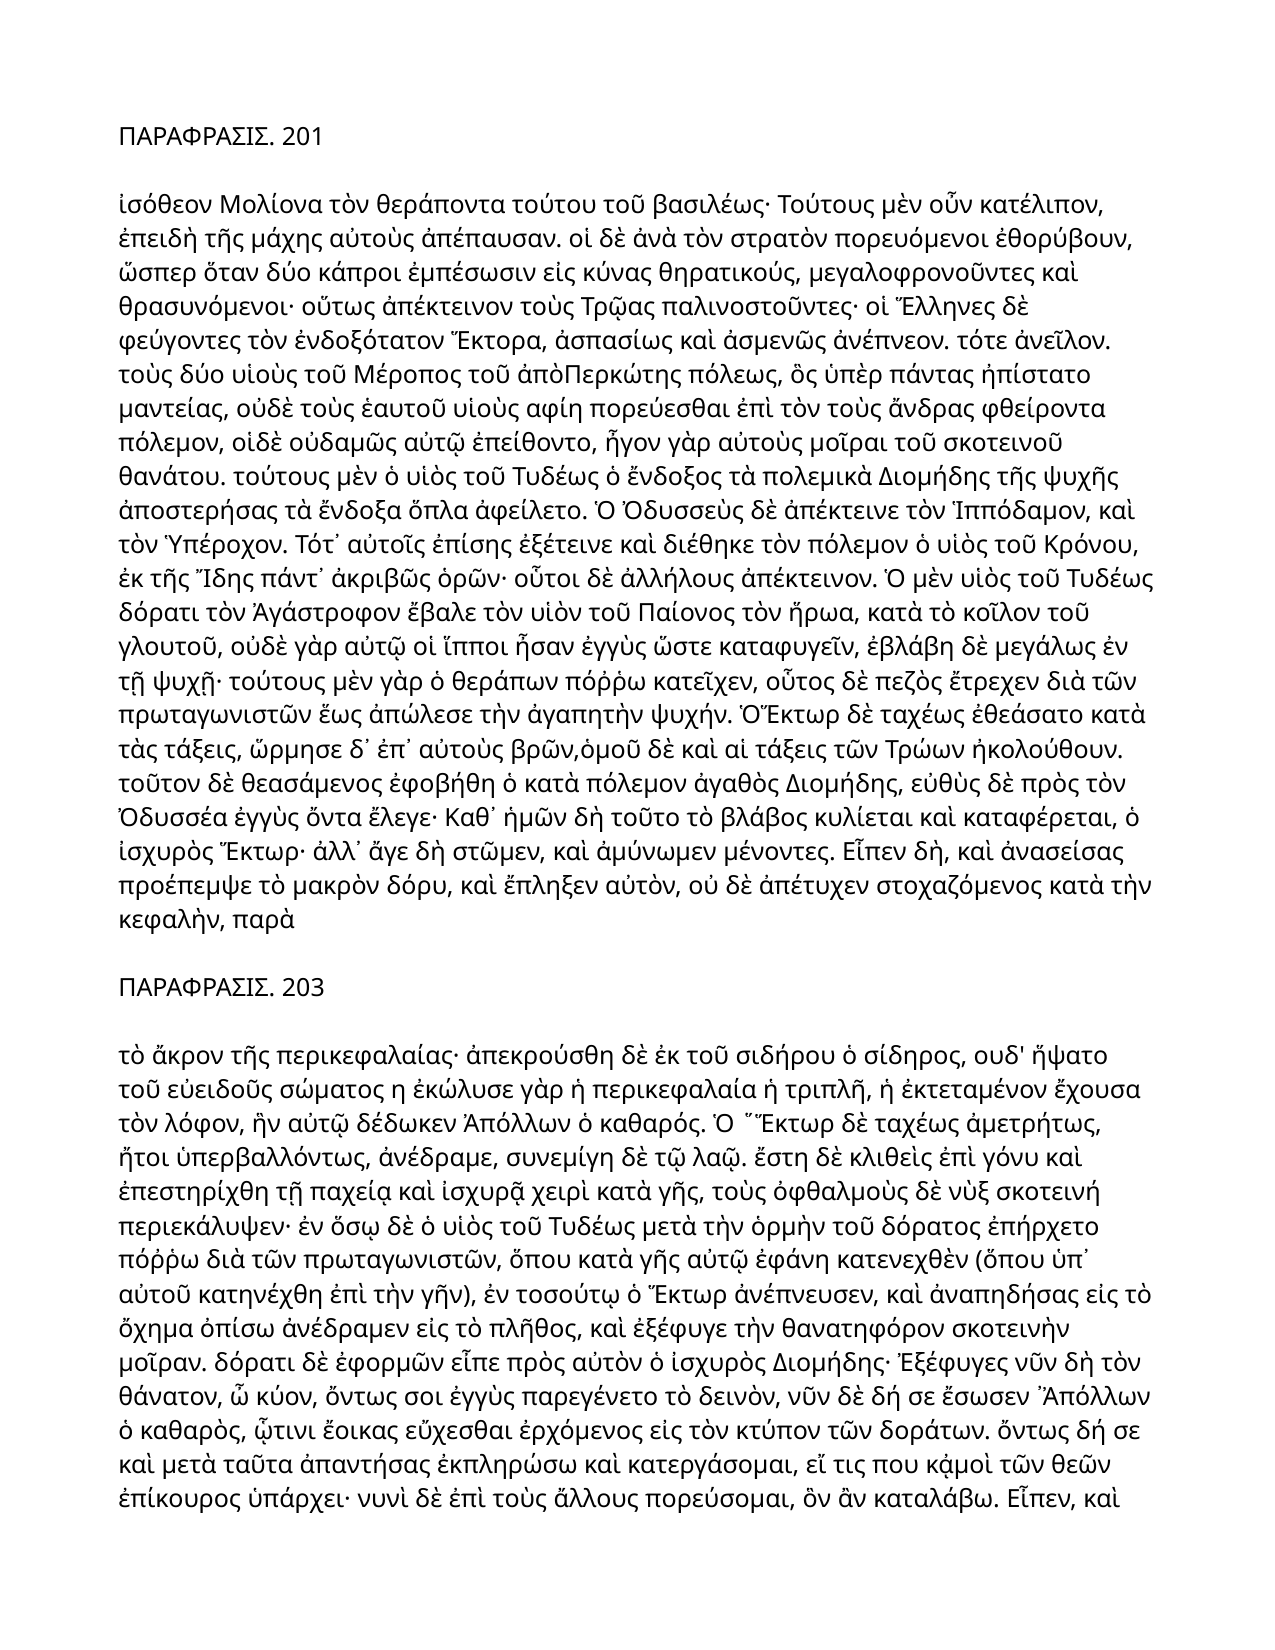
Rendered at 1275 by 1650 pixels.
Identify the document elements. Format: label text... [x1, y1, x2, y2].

text ἰσόθεον Μολίονα τὸν θεράποντα τούτου τοῦ βασιλέως· Τούτους μὲν οὖν κατέλιπον, ἐπειδὴ τῆς μάχης αὐτοὺς ἀπέπαυσαν. οἱ δὲ ἀνὰ τὸν στρατὸν πορευόμενοι ἐθορύβουν, ὥσπερ ὅταν δύο κάπροι ἐμπέσωσιν εἰς κύνας θηρατικούς, μεγαλοφρονοῦντες καὶ θρασυνόμενοι· οὕτως ἀπέκτεινον τοὺς Τρῷας παλινοστοῦντες· οἱ Ἕλληνες δὲ φεύγοντες τὸν ἐνδοξότατον Ἕκτορα, ἀσπασίως καὶ ἀσμενῶς ἀνέπνεον. τότε ἀνεῖλον. τοὺς δύο υἱοὺς τοῦ Μέροπος τοῦ ἀπὸΠερκώτης πόλεως, ὃς ὑπὲρ πάντας ἠπίστατο μαντείας, οὐδὲ τοὺς ἑαυτοῦ υἱοὺς αφίη πορεύεσθαι ἐπὶ τὸν τοὺς ἄνδρας φθείροντα πόλεμον, οἱδὲ οὐδαμῶς αὐτῷ ἐπείθοντο, ἦγον γὰρ αὐτοὺς μοῖραι τοῦ σκοτεινοῦ θανάτου. τούτους μὲν ὁ υἱὸς τοῦ Τυδέως ὁ ἔνδοξος τὰ πολεμικὰ Διομήδης τῆς ψυχῆς ἀποστερήσας τὰ ἔνδοξα ὅπλα ἀφείλετο. Ὁ Ὀδυσσεὺς δὲ ἀπέκτεινε τὸν Ἱππόδαμον, καὶ τὸν Ὑπέροχον. Τότ᾿ αὐτοῖς ἐπίσης ἐξέτεινε καὶ διέθηκε τὸν πόλεμον ὁ υἱὸς τοῦ Κρόνου, ἐκ τῆς Ἴδης πάντ᾽ ἀκριβῶς ὁρῶν· οὗτοι δὲ ἀλλήλους ἀπέκτεινον. Ὁ μὲν υἱὸς τοῦ Τυδέως δόρατι τὸν Ἀγάστροφον ἔβαλε τὸν υἱὸν τοῦ Παίονος τὸν ἥρωα, κατὰ τὸ κοῖλον τοῦ γλουτοῦ, οὐδὲ γὰρ αὐτῷ οἱ ἵπποι ἦσαν ἐγγὺς ὥστε καταφυγεῖν, ἐβλάβη δὲ μεγάλως ἐν τῇ ψυχῇ· τούτους μὲν γὰρ ὁ θεράπων πόῤῥω κατεῖχεν, οὗτος δὲ πεζὸς ἔτρεχεν διὰ τῶν πρωταγωνιστῶν ἕως ἀπώλεσε τὴν ἀγαπητὴν ψυχήν. ὉἝκτωρ δὲ ταχέως ἐθεάσατο κατὰ τὰς τάξεις, ὥρμησε δ᾽ ἐπ᾿ αὐτοὺς βρῶν,ὁμοῦ δὲ καὶ αἱ τάξεις τῶν Τρώων ἠκολούθουν. τοῦτον δὲ θεασάμενος ἐφοβήθη ὁ κατὰ πόλεμον ἀγαθὸς Διομήδης, εὐθὺς δὲ πρὸς τὸν Ὀδυσσέα ἐγγὺς ὄντα ἔλεγε· Καθ᾿ ἡμῶν δὴ τοῦτο τὸ βλάβος κυλίεται καὶ καταφέρεται, ὁ ἰσχυρὸς Ἕκτωρ· ἀλλ᾿ ἄγε δὴ στῶμεν, καὶ ἀμύνωμεν μένοντες. Εἶπεν δὴ, καὶ ἀνασείσας προέπεμψε τὸ μακρὸν δόρυ, καὶ ἔπληξεν αὐτὸν, οὐ δὲ ἀπέτυχεν στοχαζόμενος κατὰ τὴν κεφαλὴν, παρὰ [118, 186, 1157, 936]
text ΠΑΡΑΦΡΑΣΙΣ. 201 [118, 118, 1157, 152]
text τὸ ἄκρον τῆς περικεφαλαίας· ἀπεκρούσθη δὲ ἐκ τοῦ σιδήρου ὁ σίδηρος, ουδ' ἥψατο τοῦ εὐειδοῦς σώματος η ἐκώλυσε γὰρ ἡ περικεφαλαία ἡ τριπλῆ, ἡ ἐκτεταμένον ἔχουσα τὸν λόφον, ἣν αὐτῷ δέδωκεν Ἀπόλλων ὁ καθαρός. Ὁ ῞Ἕκτωρ δὲ ταχέως ἀμετρήτως, ἤτοι ὑπερβαλλόντως, ἀνέδραμε, συνεμίγη δὲ τῷ λαῷ. ἔστη δὲ κλιθεὶς ἐπὶ γόνυ καὶ ἐπεστηρίχθη τῇ παχείᾳ καὶ ἰσχυρᾷ χειρὶ κατὰ γῆς, τοὺς ὀφθαλμοὺς δὲ νὺξ σκοτεινή περιεκάλυψεν· ἐν ὅσῳ δὲ ὁ υἱὸς τοῦ Τυδέως μετὰ τὴν ὁρμὴν τοῦ δόρατος ἐπήρχετο πόῤῥω διὰ τῶν πρωταγωνιστῶν, ὅπου κατὰ γῆς αὐτῷ ἐφάνη κατενεχθὲν (ὅπου ὑπ᾽ αὐτοῦ κατηνέχθη ἐπὶ τὴν γῆν), ἐν τοσούτῳ ὁ Ἕκτωρ ἀνέπνευσεν, καὶ ἀναπηδήσας εἰς τὸ ὄχημα ὀπίσω ἀνέδραμεν εἰς τὸ πλῆθος, καὶ ἐξέφυγε τὴν θανατηφόρον σκοτεινὴν μοῖραν. δόρατι δὲ ἐφορμῶν εἶπε πρὸς αὐτὸν ὁ ἰσχυρὸς Διομήδης· Ἐξέφυγες νῦν δὴ τὸν θάνατον, ὦ κύον, ὄντως σοι ἐγγὺς παρεγένετο τὸ δεινὸν, νῦν δὲ δή σε ἔσωσεν ᾿Ἀπόλλων ὁ καθαρὸς, ᾧτινι ἔοικας εὔχεσθαι ἐρχόμενος εἰς τὸν κτύπον τῶν δοράτων. ὄντως δή σε καὶ μετὰ ταῦτα ἀπαντήσας ἐκπληρώσω καὶ κατεργάσομαι, εἴ τις που κᾀμοὶ τῶν θεῶν ἐπίκουρος ὑπάρχει· νυνὶ δὲ ἐπὶ τοὺς ἄλλους πορεύσομαι, ὃν ἂν καταλάβω. Εἶπεν, καὶ [118, 1038, 1157, 1515]
text ΠΑΡΑΦΡΑΣΙΣ. 203 [118, 970, 1157, 1004]
